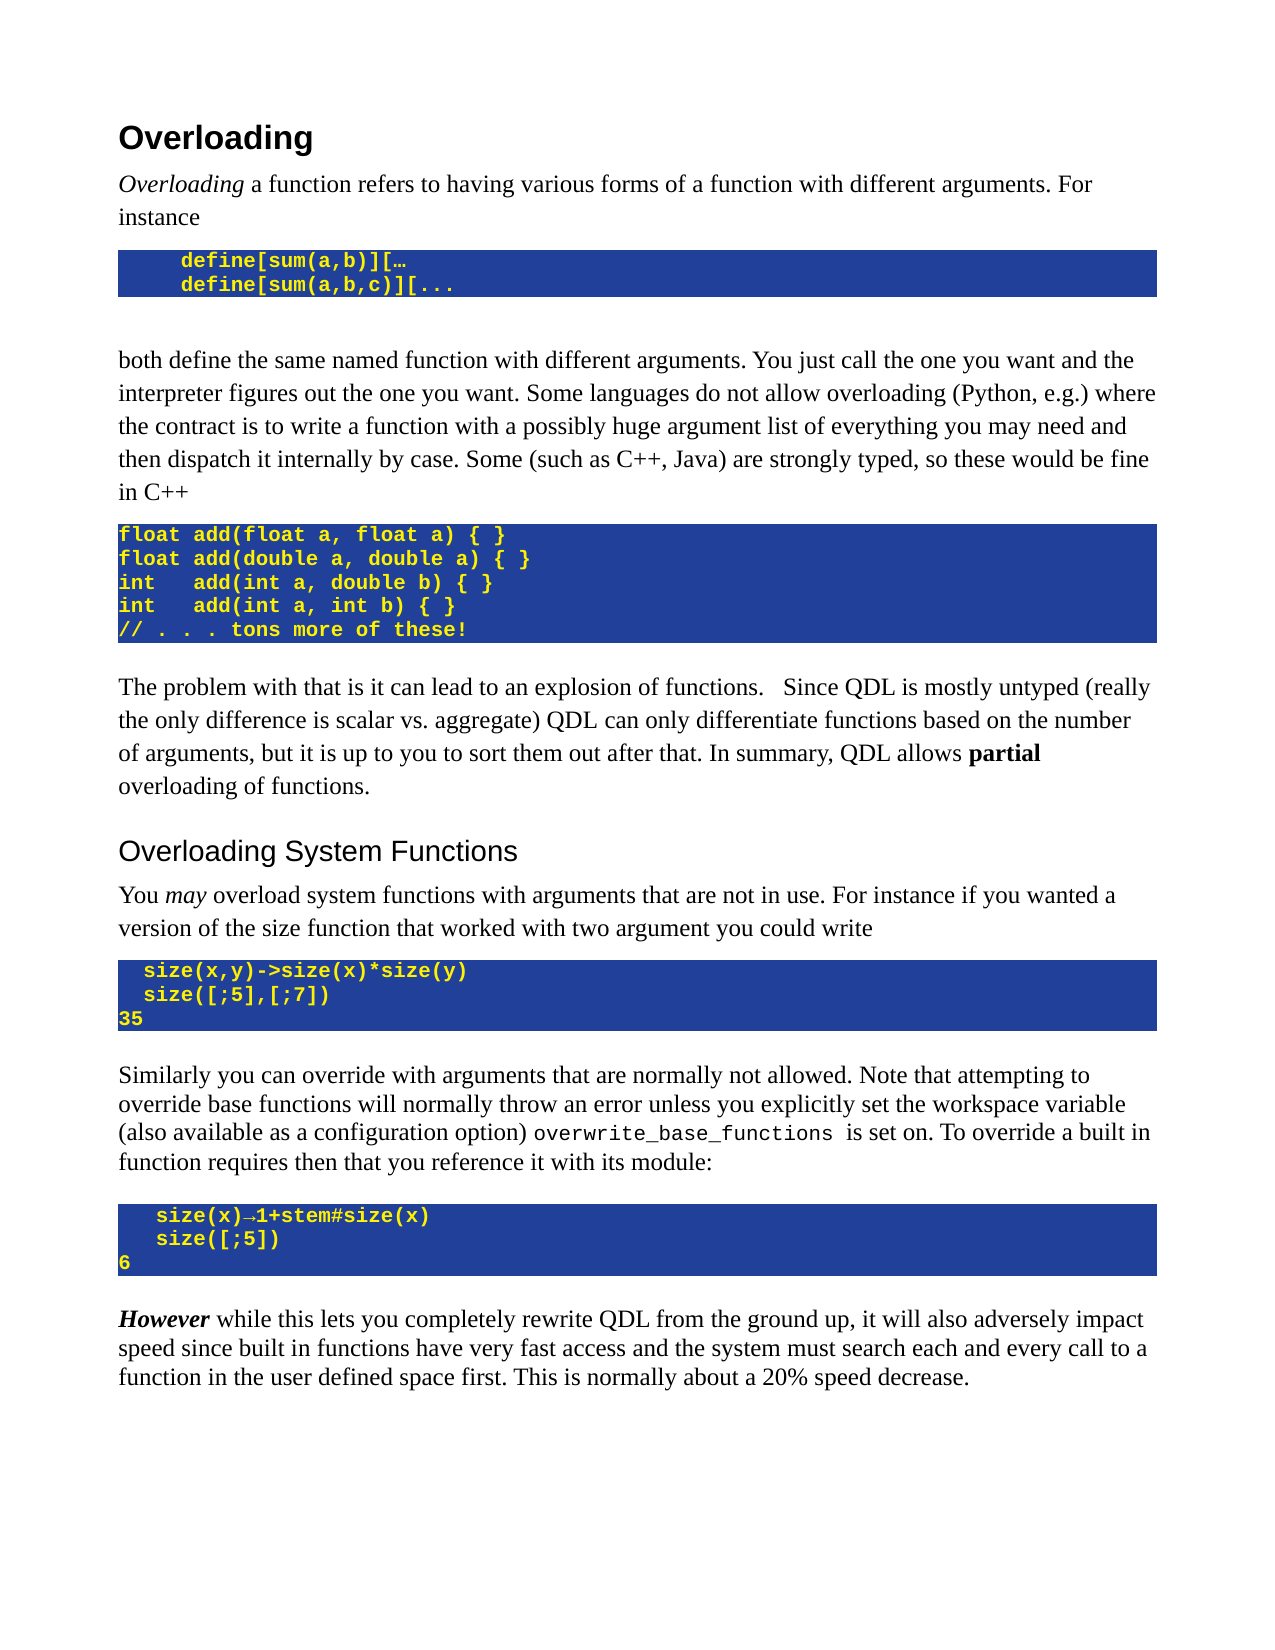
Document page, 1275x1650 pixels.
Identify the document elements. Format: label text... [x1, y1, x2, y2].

text 6 [118, 1252, 1157, 1276]
text However while this lets you completely rewrite QDL from the ground up, it will also adversely impact speed since built in functions have very fast access and the system must search each and every call to a function in the user defined space first. This is normally about a 20% speed decrease. [118, 1304, 1157, 1391]
text define[sum(a,b,c)][... [118, 273, 1157, 297]
text float add(double a, double a) { } [118, 548, 1157, 572]
text size([;5]) [118, 1228, 1157, 1252]
subtitle Overloading System Functions [118, 833, 1157, 867]
text Overloading a function refers to having various forms of a function with different arguments. For instance [118, 169, 1157, 231]
text define[sum(a,b)][… [118, 250, 1157, 273]
text You may overload system functions with arguments that are not in use. For instance if you wanted a version of the size function that worked with two argument you could write [118, 880, 1157, 941]
subtitle Overloading [118, 118, 1157, 157]
text size([;5],[;7]) [118, 984, 1157, 1008]
text size(x,y)->size(x)*size(y) [118, 960, 1157, 984]
text The problem with that is it can lead to an explosion of functions. Since QDL is mostly untyped (really the only difference is scalar vs. aggregate) QDL can only differentiate functions based on the number of arguments, but it is up to you to sort them out after that. In summary, QDL allows partial overloading of functions. [118, 672, 1157, 800]
text int add(int a, double b) { } int add(int a, int b) { } // . . . tons more of these! [118, 572, 1157, 643]
text float add(float a, float a) { } [118, 524, 1157, 548]
text both define the same named function with different arguments. You just call the one you want and the interpreter figures out the one you want. Some languages do not allow overloading (Python, e.g.) where the contract is to write a function with a possibly huge argument list of everything you may need and then dispatch it internally by case. Some (such as C++, Java) are strongly typed, so these would be fine in C++ [118, 345, 1157, 506]
text Similarly you can override with arguments that are normally not allowed. Note that attempting to override base functions will normally throw an error unless you explicitly set the workspace variable (also available as a configuration option) overwrite_base_functions is set on. To override a built in function requires then that you reference it with its module: [118, 1060, 1157, 1176]
text 35 [118, 1008, 1157, 1031]
text size(x)→1+stem#size(x) [118, 1204, 1157, 1228]
